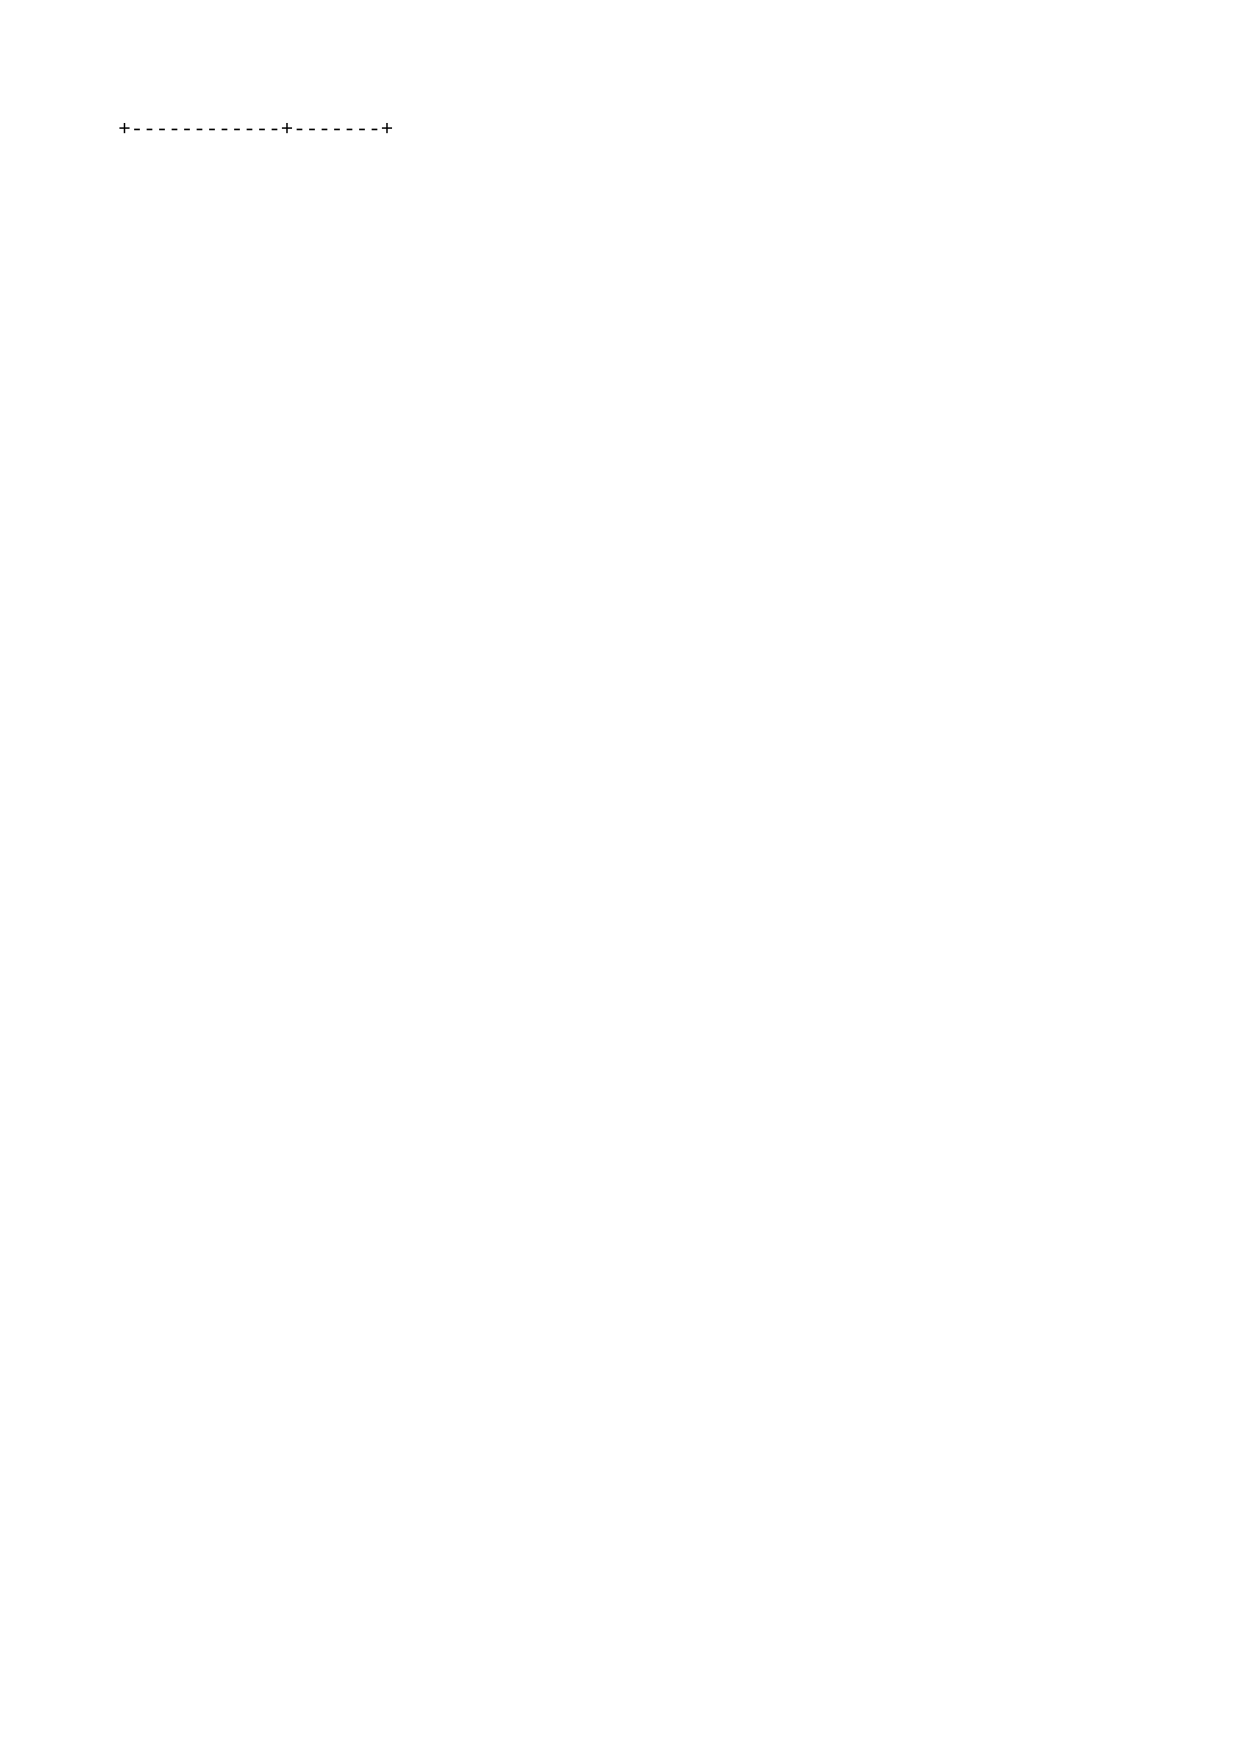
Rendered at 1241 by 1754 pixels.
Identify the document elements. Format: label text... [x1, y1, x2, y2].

text +------------+-------+ [118, 118, 1122, 142]
